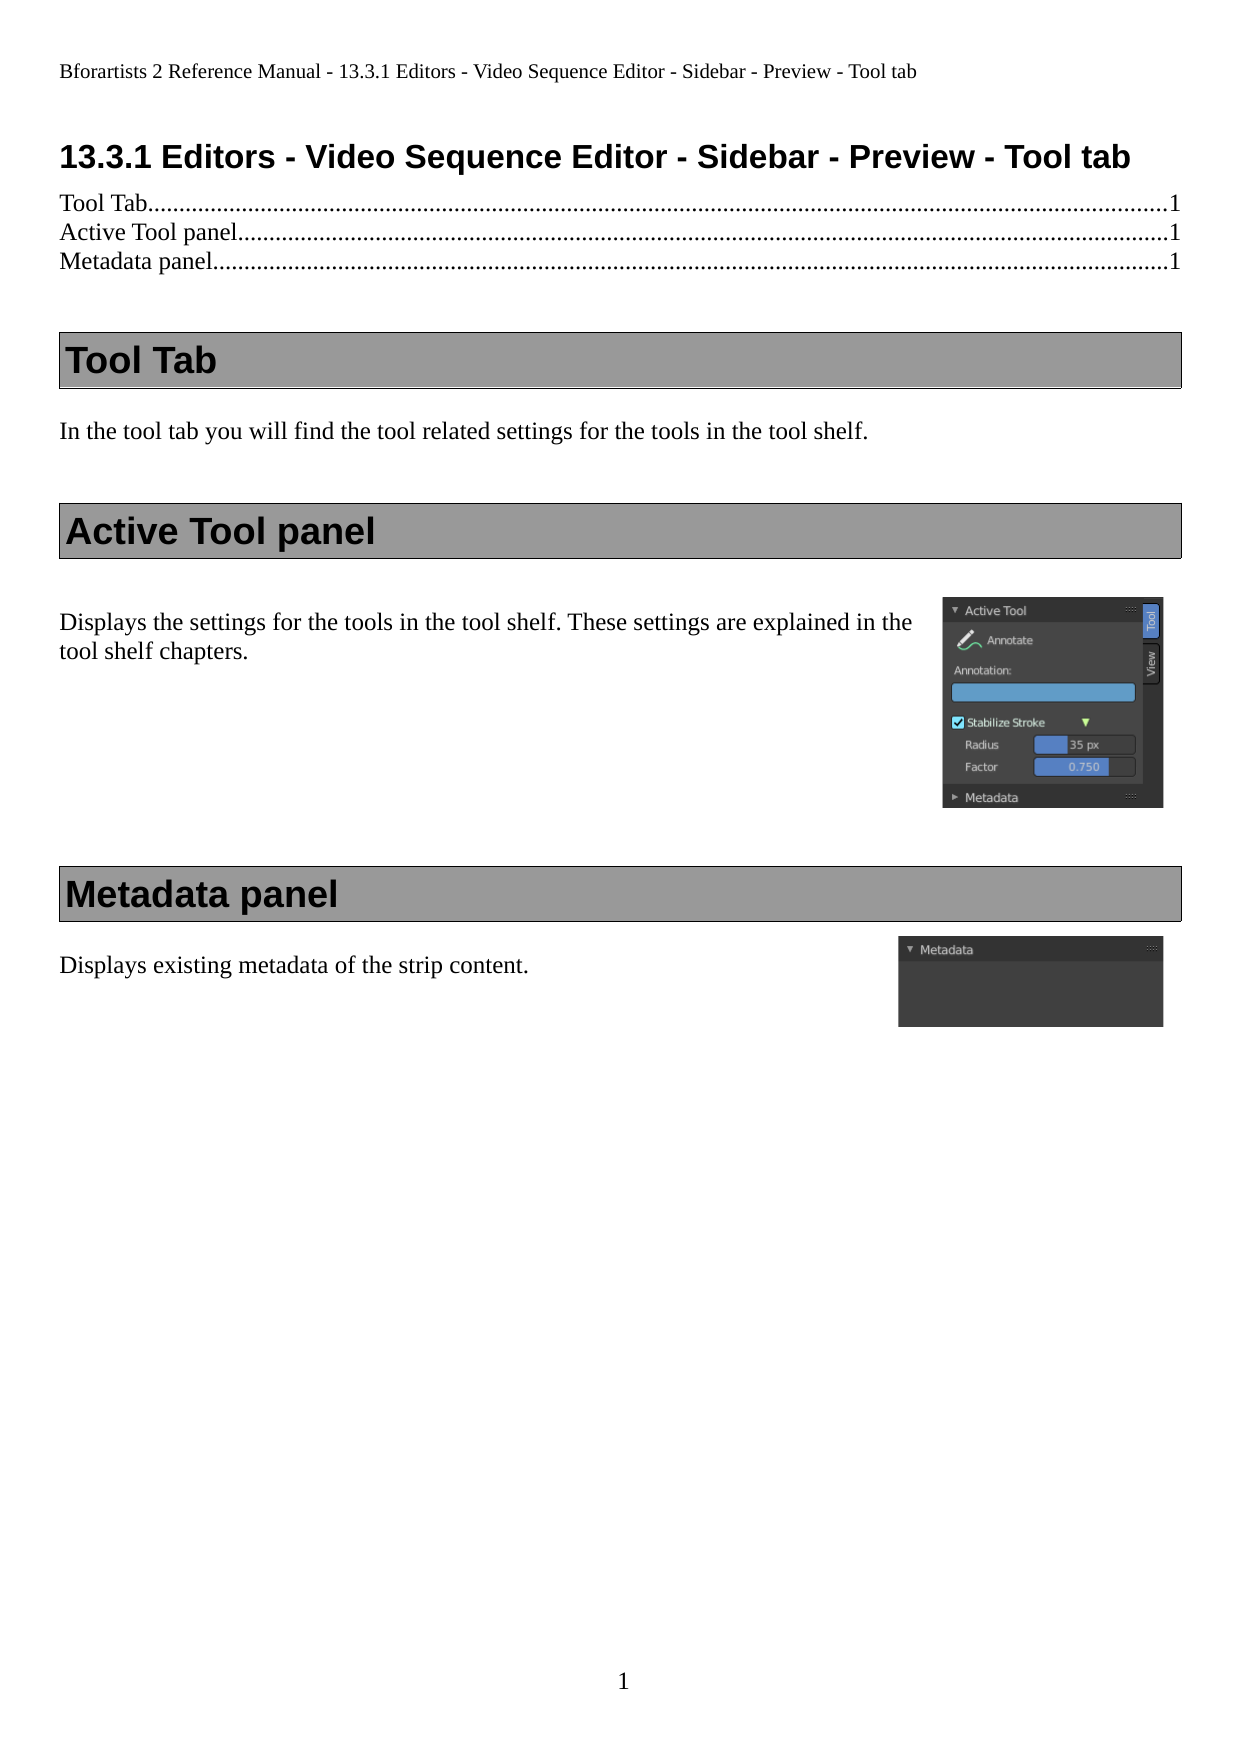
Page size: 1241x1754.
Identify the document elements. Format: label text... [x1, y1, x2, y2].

text Tool Tab 1 [59, 188, 1181, 217]
table_header Tool Tab [60, 333, 1181, 387]
table_header Active Tool panel [60, 504, 1181, 558]
text Metadata panel 1 [59, 246, 1181, 275]
text Displays the settings for the tools in the tool shelf. These settings are explained in the tool shelf chapters. [59, 607, 942, 664]
text Active Tool panel 1 [59, 217, 1181, 246]
table_header Metadata panel [60, 867, 1181, 921]
picture [942, 597, 1164, 808]
text In the tool tab you will find the tool related settings for the tools in the tool shelf. [59, 416, 1181, 445]
subtitle 13.3.1 Editors - Video Sequence Editor - Sidebar - Preview - Tool tab [59, 138, 1181, 176]
text Displays existing metadata of the strip content. [59, 950, 898, 978]
picture [898, 936, 1164, 1027]
